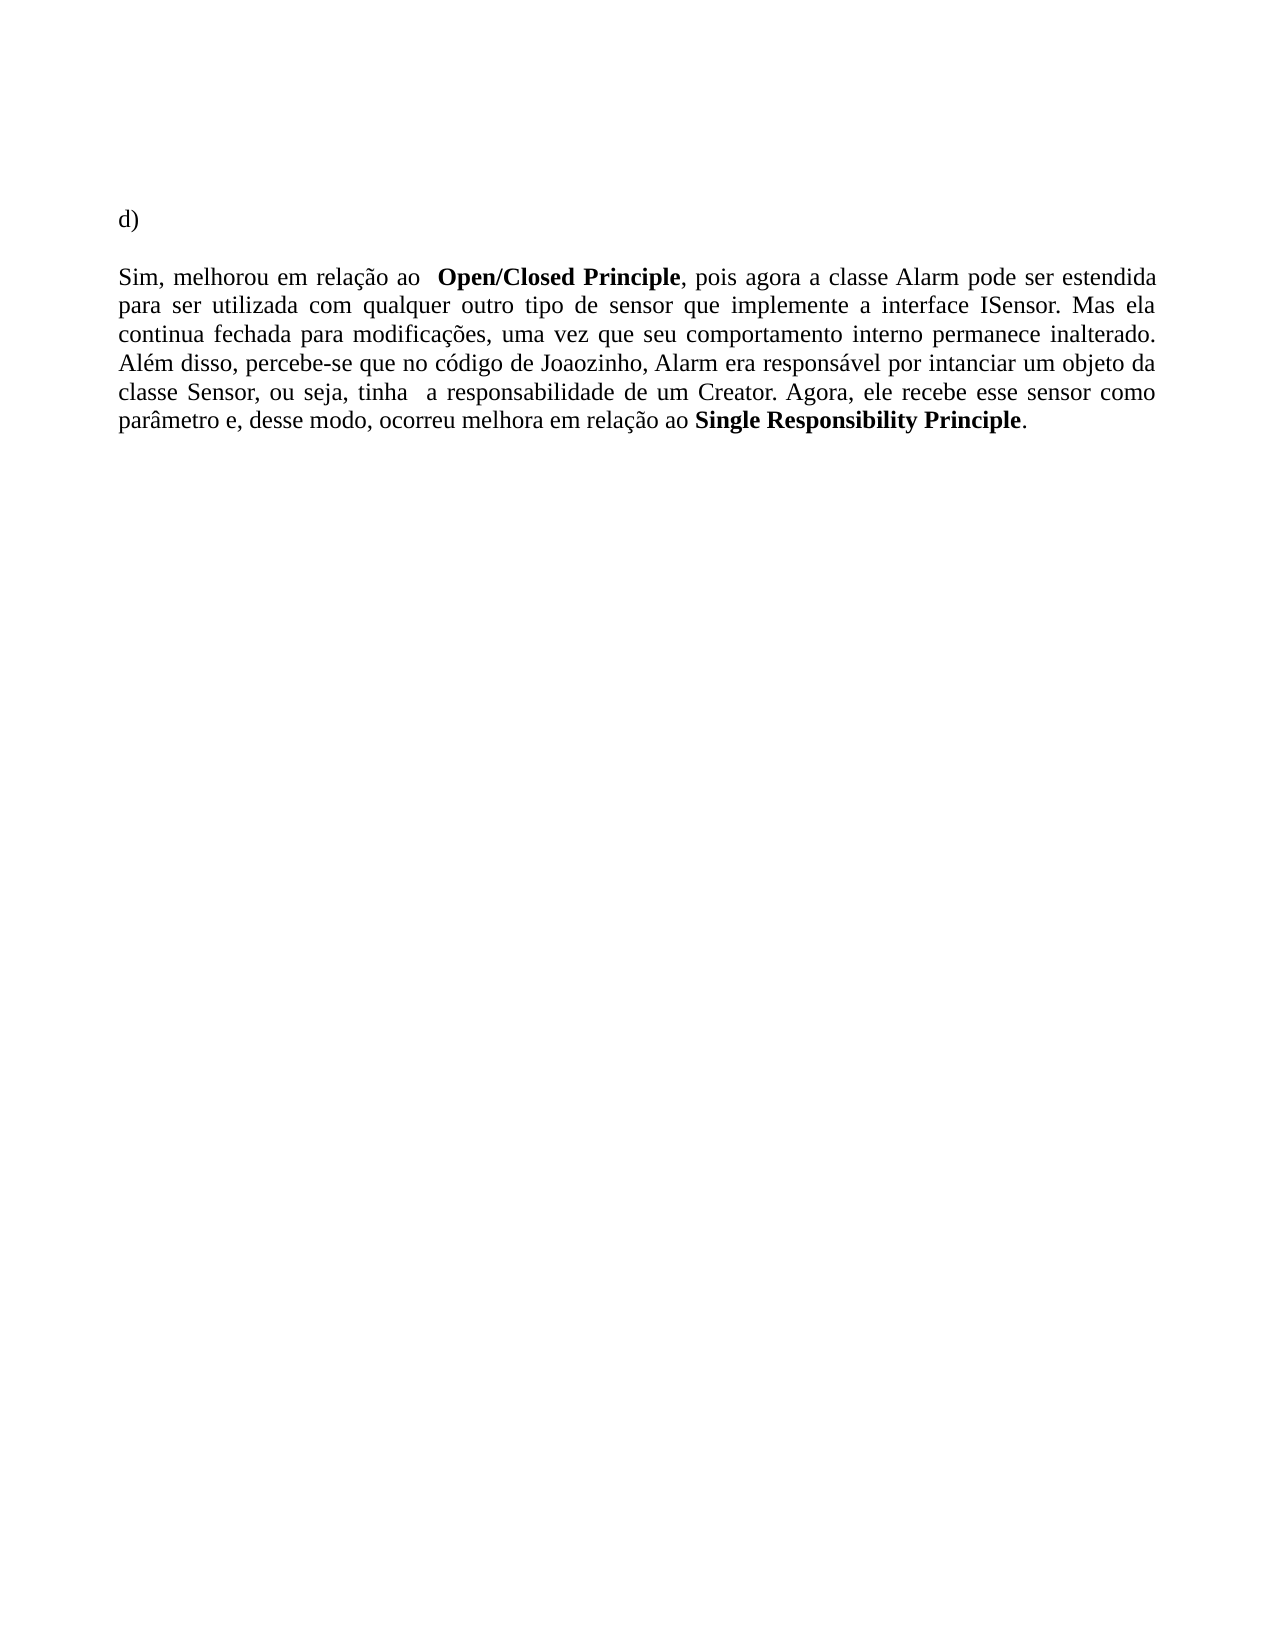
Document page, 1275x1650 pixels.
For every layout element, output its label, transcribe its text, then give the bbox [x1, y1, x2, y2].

text d) [118, 204, 1157, 233]
text Sim, melhorou em relação ao Open/Closed Principle, pois agora a classe Alarm pode ser estendida para ser utilizada com qualquer outro tipo de sensor que implemente a interface ISensor. Mas ela continua fechada para modificações, uma vez que seu comportamento interno permanece inalterado. Além disso, percebe-se que no código de Joaozinho, Alarm era responsável por intanciar um objeto da classe Sensor, ou seja, tinha a responsabilidade de um Creator. Agora, ele recebe esse sensor como parâmetro e, desse modo, ocorreu melhora em relação ao Single Responsibility Principle. [118, 262, 1157, 434]
